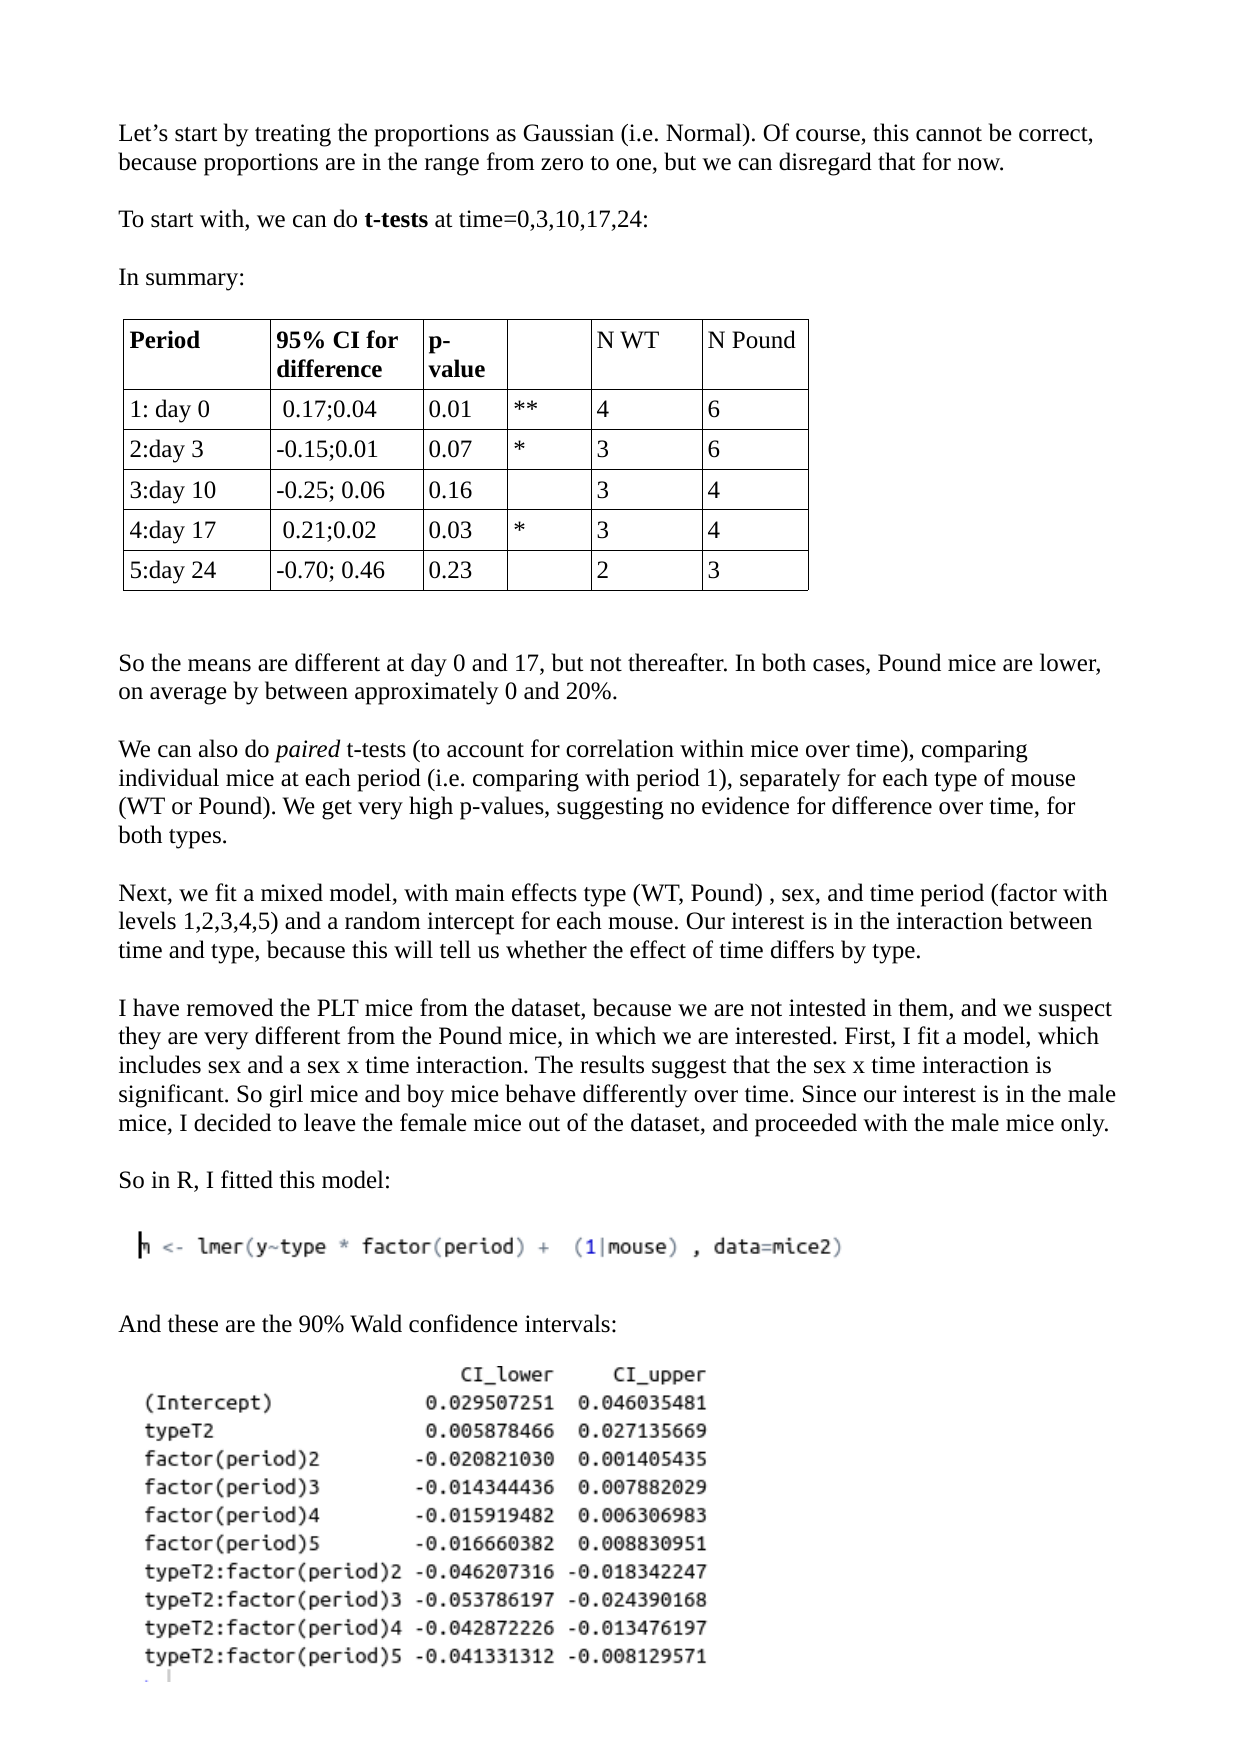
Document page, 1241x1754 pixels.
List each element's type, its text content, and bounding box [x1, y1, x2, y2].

table_cell 4 [592, 390, 702, 429]
table_cell [508, 551, 591, 590]
text To start with, we can do t-tests at time=0,3,10,17,24: [118, 204, 1122, 233]
text I have removed the PLT mice from the dataset, because we are not intested in them, and we suspect they are very different from the Pound mice, in which we are interested. First, I fit a model, which includes sex and a sex x time interaction. The results suggest that the sex x time interaction is significant. So girl mice and boy mice behave differently over time. Since our interest is in the male mice, I decided to leave the female mice out of the dataset, and proceeded with the male mice only. [118, 993, 1122, 1136]
table_cell 4 [703, 470, 808, 509]
table_cell 0.16 [424, 470, 507, 509]
table_header N Pound [703, 320, 808, 388]
table_cell [508, 470, 591, 509]
table_cell 5:day 24 [124, 551, 270, 590]
text Next, we fit a mixed model, with main effects type (WT, Pound) , sex, and time period (factor with levels 1,2,3,4,5) and a random intercept for each mouse. Our interest is in the interaction between time and type, because this will tell us whether the effect of time differs by type. [118, 878, 1122, 964]
table_cell 4:day 17 [124, 510, 270, 550]
table_cell 2:day 3 [124, 430, 270, 469]
table_header 95% CI for difference [271, 320, 423, 388]
table_cell 0.21;0.02 [271, 510, 423, 550]
table_cell 3 [592, 430, 702, 469]
table_cell 3 [703, 551, 808, 590]
table_cell 3 [592, 470, 702, 509]
text And these are the 90% Wald confidence intervals: [118, 1309, 1122, 1338]
picture [131, 1222, 873, 1278]
text So in R, I fitted this model: [118, 1165, 1122, 1194]
table_cell 1: day 0 [124, 390, 270, 429]
table_cell 2 [592, 551, 702, 590]
table_cell ** [508, 390, 591, 429]
table_cell 0.03 [424, 510, 507, 550]
table_header Period [124, 320, 270, 388]
table_header p-value [424, 320, 507, 388]
table_cell 3 [592, 510, 702, 550]
table_cell 0.23 [424, 551, 507, 590]
table_header N WT [592, 320, 702, 388]
text Let’s start by treating the proportions as Gaussian (i.e. Normal). Of course, this cannot be correct, because proportions are in the range from zero to one, but we can disregard that for now. [118, 118, 1122, 176]
table_cell -0.15;0.01 [271, 430, 423, 469]
table_cell 4 [703, 510, 808, 550]
table_cell 6 [703, 390, 808, 429]
table_cell -0.70; 0.46 [271, 551, 423, 590]
table_cell 0.17;0.04 [271, 390, 423, 429]
table_cell 0.01 [424, 390, 507, 429]
picture [141, 1366, 745, 1682]
table_cell * [508, 430, 591, 469]
table_cell 0.07 [424, 430, 507, 469]
table_cell 6 [703, 430, 808, 469]
text In summary: [118, 262, 1122, 291]
text So the means are different at day 0 and 17, but not thereafter. In both cases, Pound mice are lower, on average by between approximately 0 and 20%. [118, 648, 1122, 705]
table_cell * [508, 510, 591, 550]
table_cell -0.25; 0.06 [271, 470, 423, 509]
table_header [508, 320, 591, 388]
text We can also do paired t-tests (to account for correlation within mice over time), comparing individual mice at each period (i.e. comparing with period 1), separately for each type of mouse (WT or Pound). We get very high p-values, suggesting no evidence for difference over time, for both types. [118, 734, 1122, 849]
table_cell 3:day 10 [124, 470, 270, 509]
